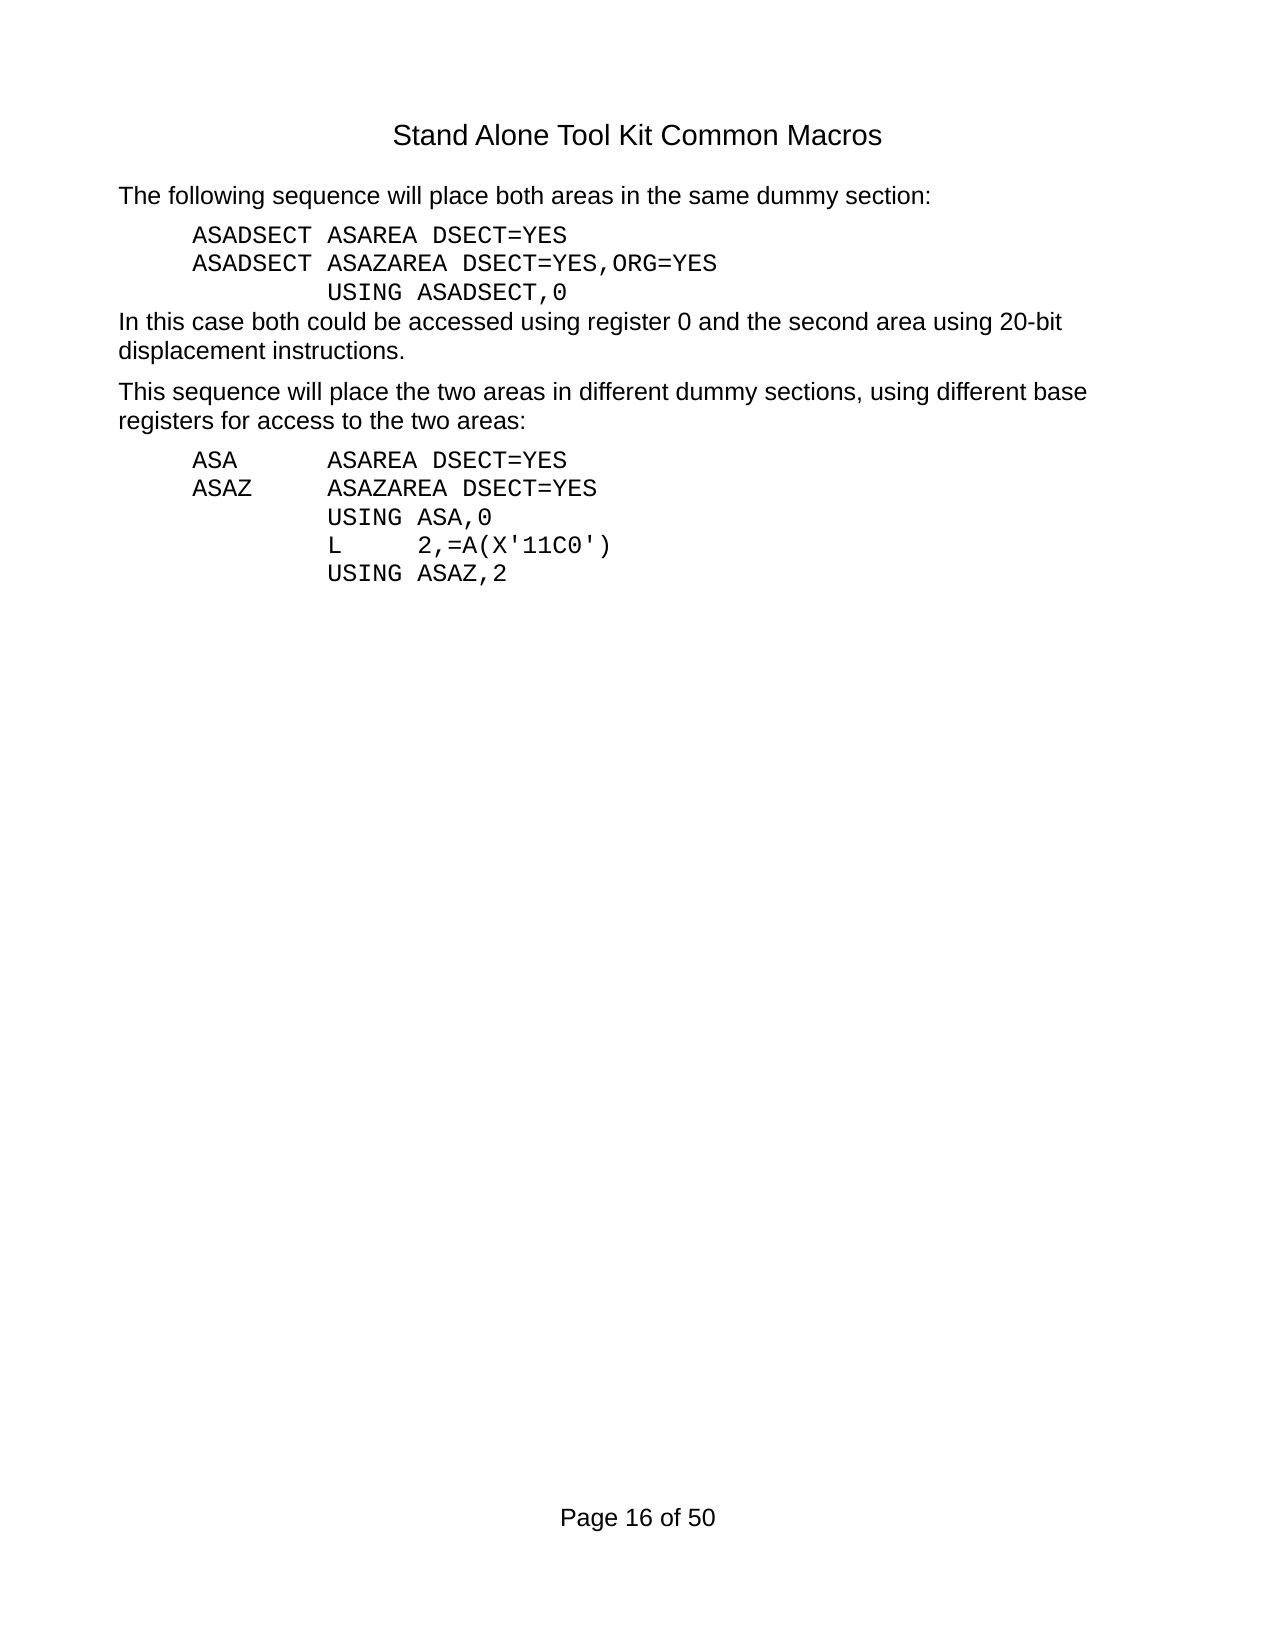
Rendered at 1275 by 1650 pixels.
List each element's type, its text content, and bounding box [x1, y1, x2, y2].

text ASADSECT ASAREA DSECT=YES [192, 222, 1157, 251]
text USING ASADSECT,0 [192, 279, 1157, 307]
text ASADSECT ASAZAREA DSECT=YES,ORG=YES [192, 251, 1157, 279]
text USING ASAZ,2 [192, 561, 1157, 589]
text L 2,=A(X'11C0') [192, 532, 1157, 561]
text ASAZ ASAZAREA DSECT=YES [192, 476, 1157, 504]
text ASA ASAREA DSECT=YES [192, 447, 1157, 476]
text This sequence will place the two areas in different dummy sections, using different base registers for access to the two areas: [118, 377, 1157, 435]
text In this case both could be accessed using register 0 and the second area using 20-bit displacement instructions. [118, 307, 1157, 365]
text The following sequence will place both areas in the same dummy section: [118, 181, 1157, 210]
text USING ASA,0 [192, 504, 1157, 532]
